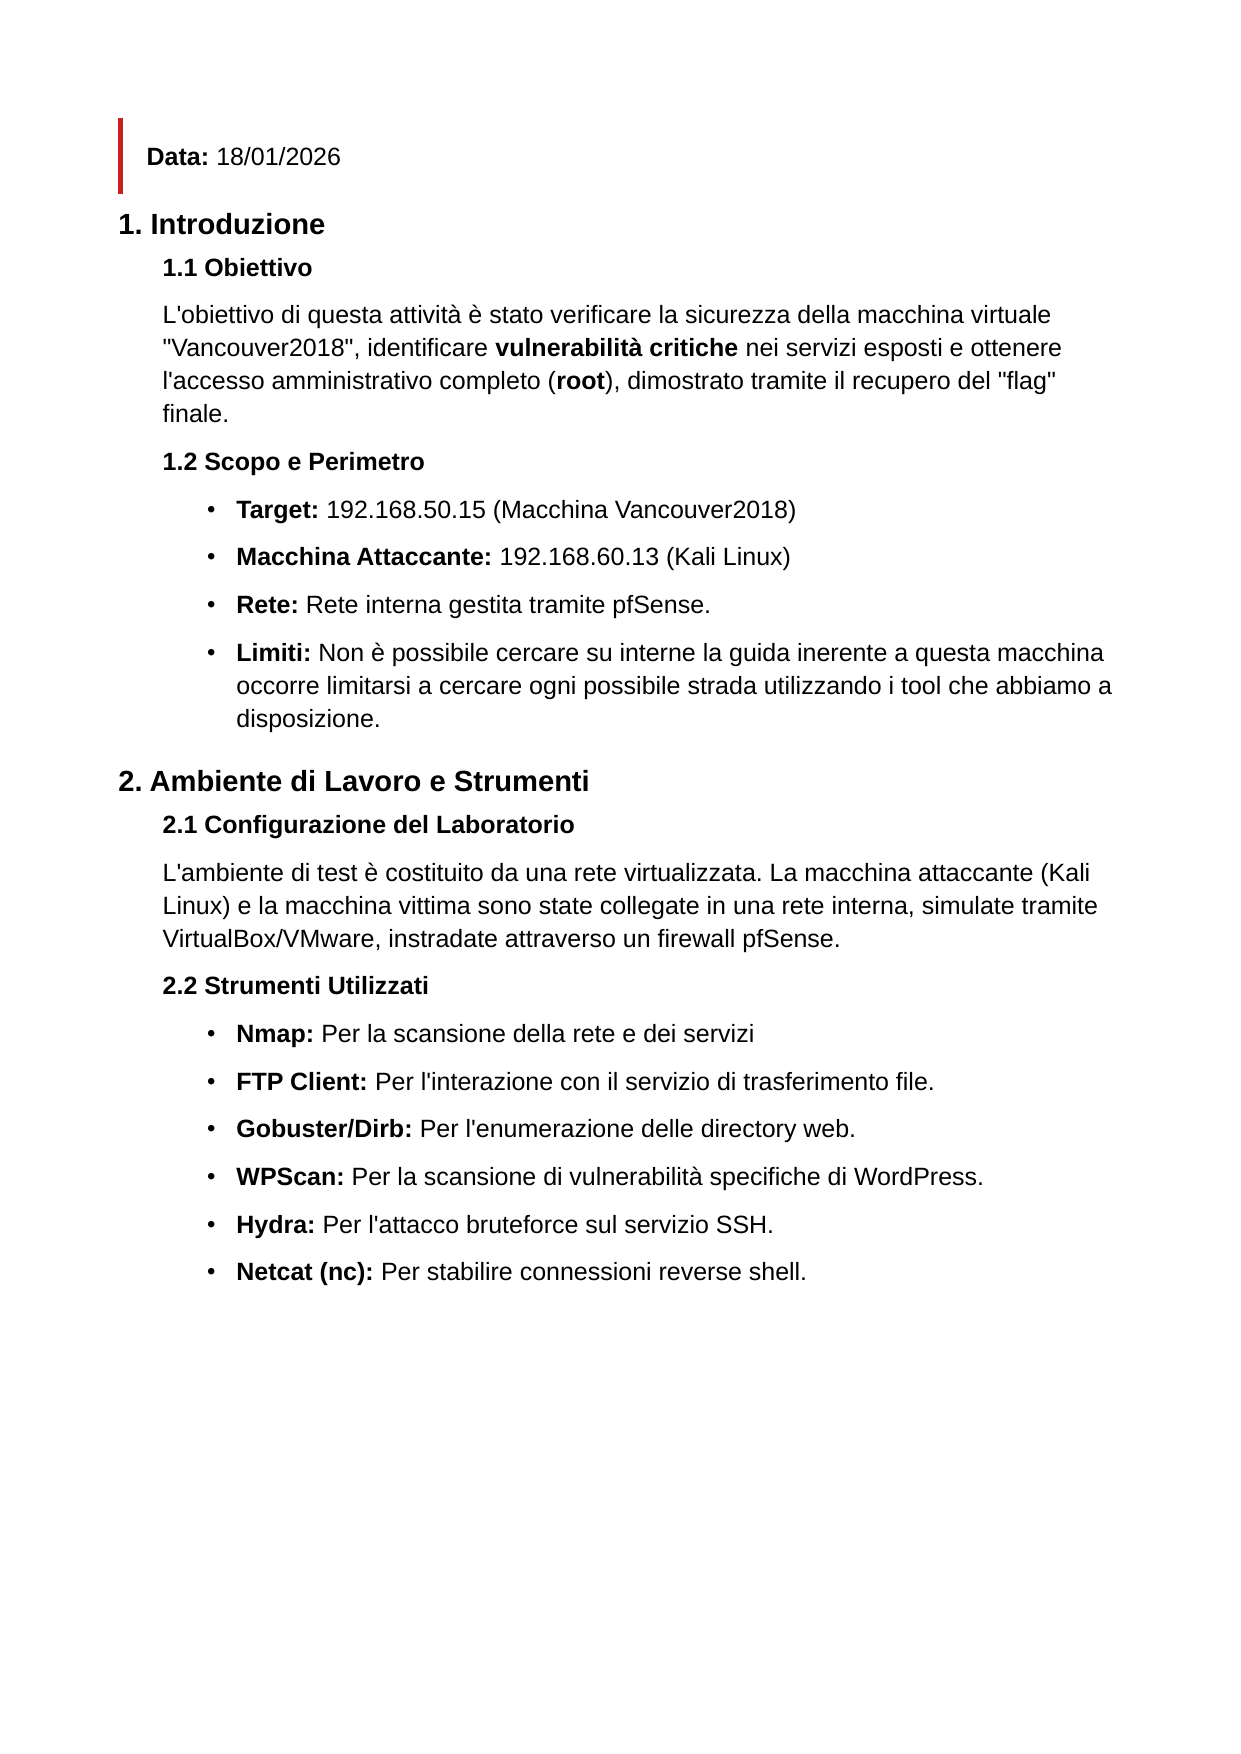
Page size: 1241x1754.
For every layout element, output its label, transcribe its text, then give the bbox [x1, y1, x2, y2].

text 2.2 Strumenti Utilizzati [162, 971, 1122, 1000]
list Rete: Rete interna gestita tramite pfSense. [207, 590, 1122, 619]
list Target: 192.168.50.15 (Macchina Vancouver2018) [207, 494, 1122, 523]
list FTP Client: Per l'interazione con il servizio di trasferimento file. [207, 1067, 1122, 1095]
text 2.1 Configurazione del Laboratorio [162, 810, 1122, 839]
list Hydra: Per l'attacco bruteforce sul servizio SSH. [207, 1210, 1122, 1238]
list WPScan: Per la scansione di vulnerabilità specifiche di WordPress. [207, 1162, 1122, 1191]
text 1.2 Scopo e Perimetro [162, 447, 1122, 476]
subtitle 2. Ambiente di Lavoro e Strumenti [118, 764, 1122, 797]
list Limiti: Non è possibile cercare su interne la guida inerente a questa macchina occorre limitarsi a cercare ogni possibile strada utilizzando i tool che abbiamo a disposizione. [207, 638, 1122, 733]
text Data: 18/01/2026 [123, 118, 1122, 194]
subtitle 1. Introduzione [118, 207, 1122, 240]
text L'obiettivo di questa attività è stato verificare la sicurezza della macchina virtuale "Vancouver2018", identificare vulnerabilità critiche nei servizi esposti e ottenere l'accesso amministrativo completo (root), dimostrato tramite il recupero del "flag" finale. [162, 300, 1122, 428]
text 1.1 Obiettivo [162, 253, 1122, 281]
list Macchina Attaccante: 192.168.60.13 (Kali Linux) [207, 542, 1122, 571]
list Nmap: Per la scansione della rete e dei servizi [207, 1019, 1122, 1048]
text L'ambiente di test è costituito da una rete virtualizzata. La macchina attaccante (Kali Linux) e la macchina vittima sono state collegate in una rete interna, simulate tramite VirtualBox/VMware, instradate attraverso un firewall pfSense. [162, 858, 1122, 952]
list Gobuster/Dirb: Per l'enumerazione delle directory web. [207, 1114, 1122, 1143]
list Netcat (nc): Per stabilire connessioni reverse shell. [207, 1257, 1122, 1286]
